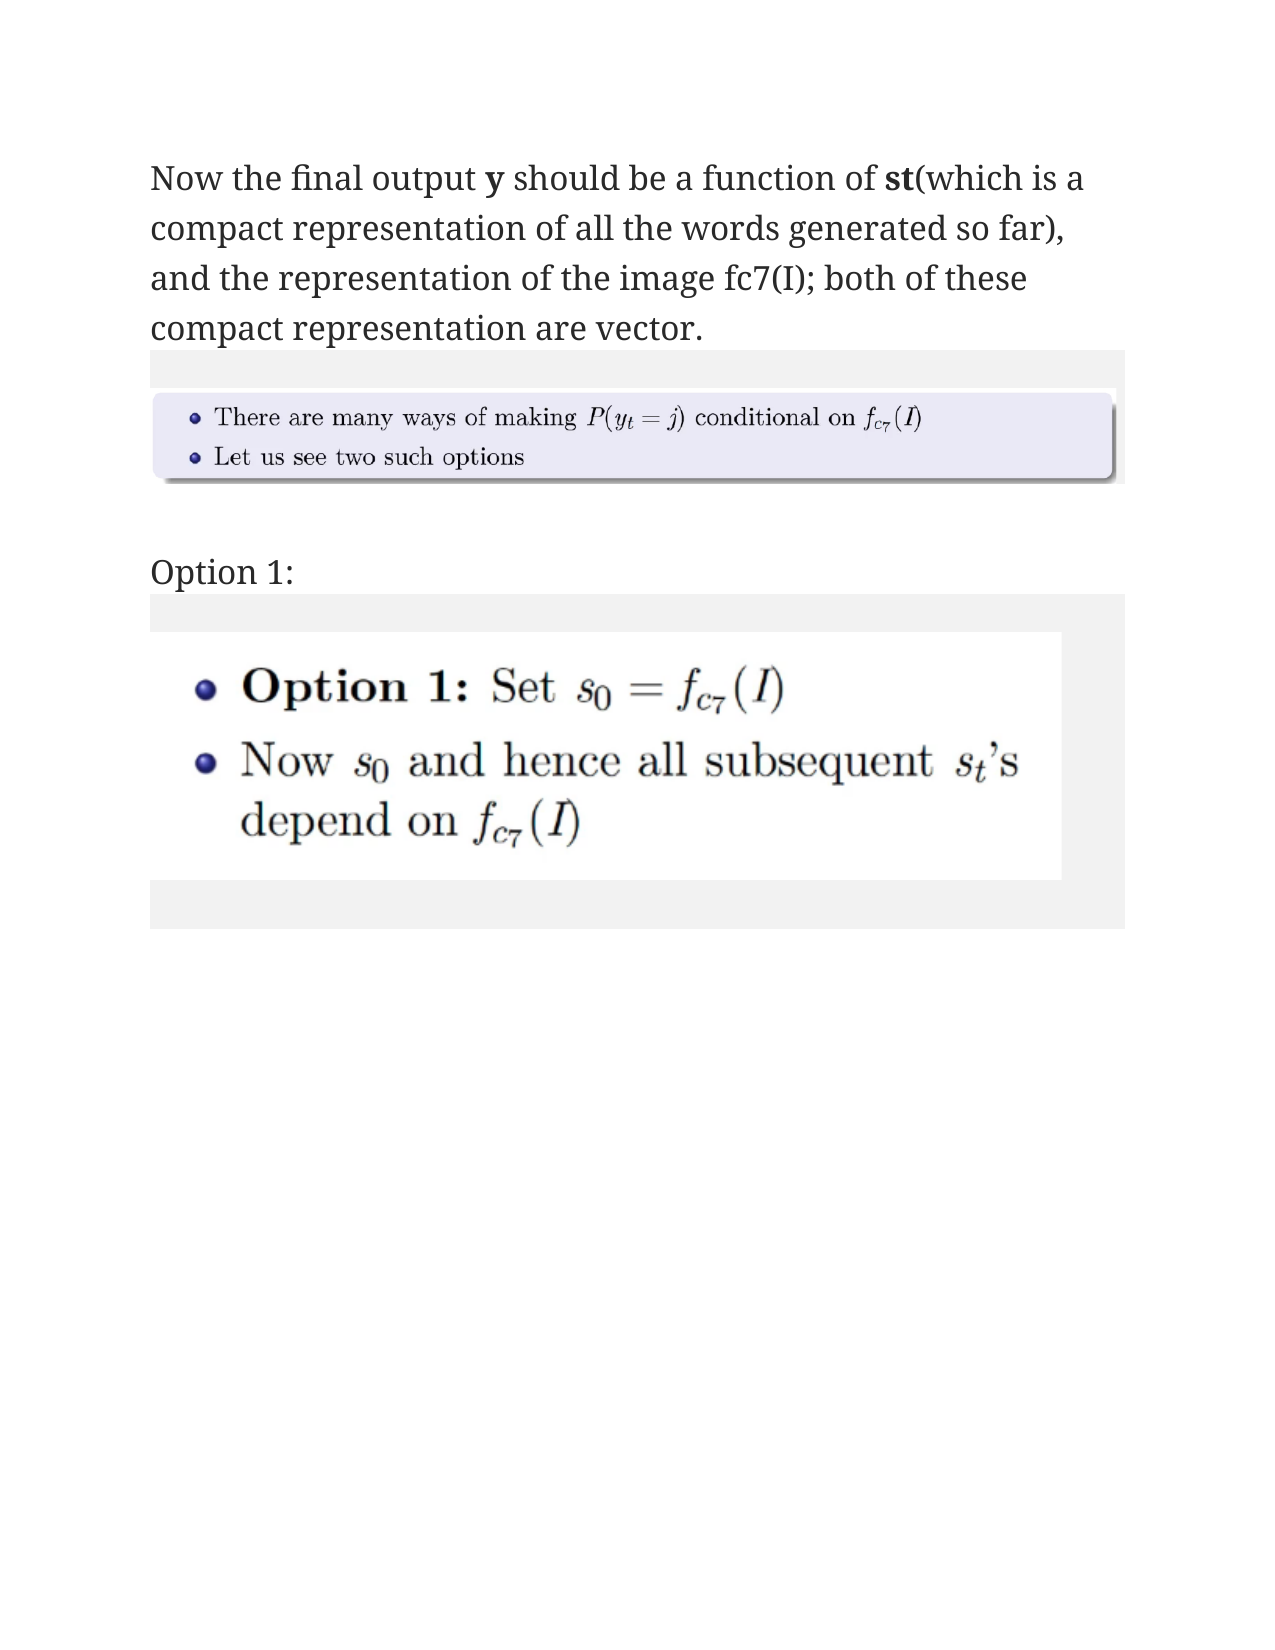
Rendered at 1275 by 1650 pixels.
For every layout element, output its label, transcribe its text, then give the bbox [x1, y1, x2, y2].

text Now the final output y should be a function of st(which is a compact representation of all the words generated so far), and the representation of the image fc7(I); both of these compact representation are vector. [150, 150, 1125, 350]
text Option 1: [150, 544, 1125, 594]
